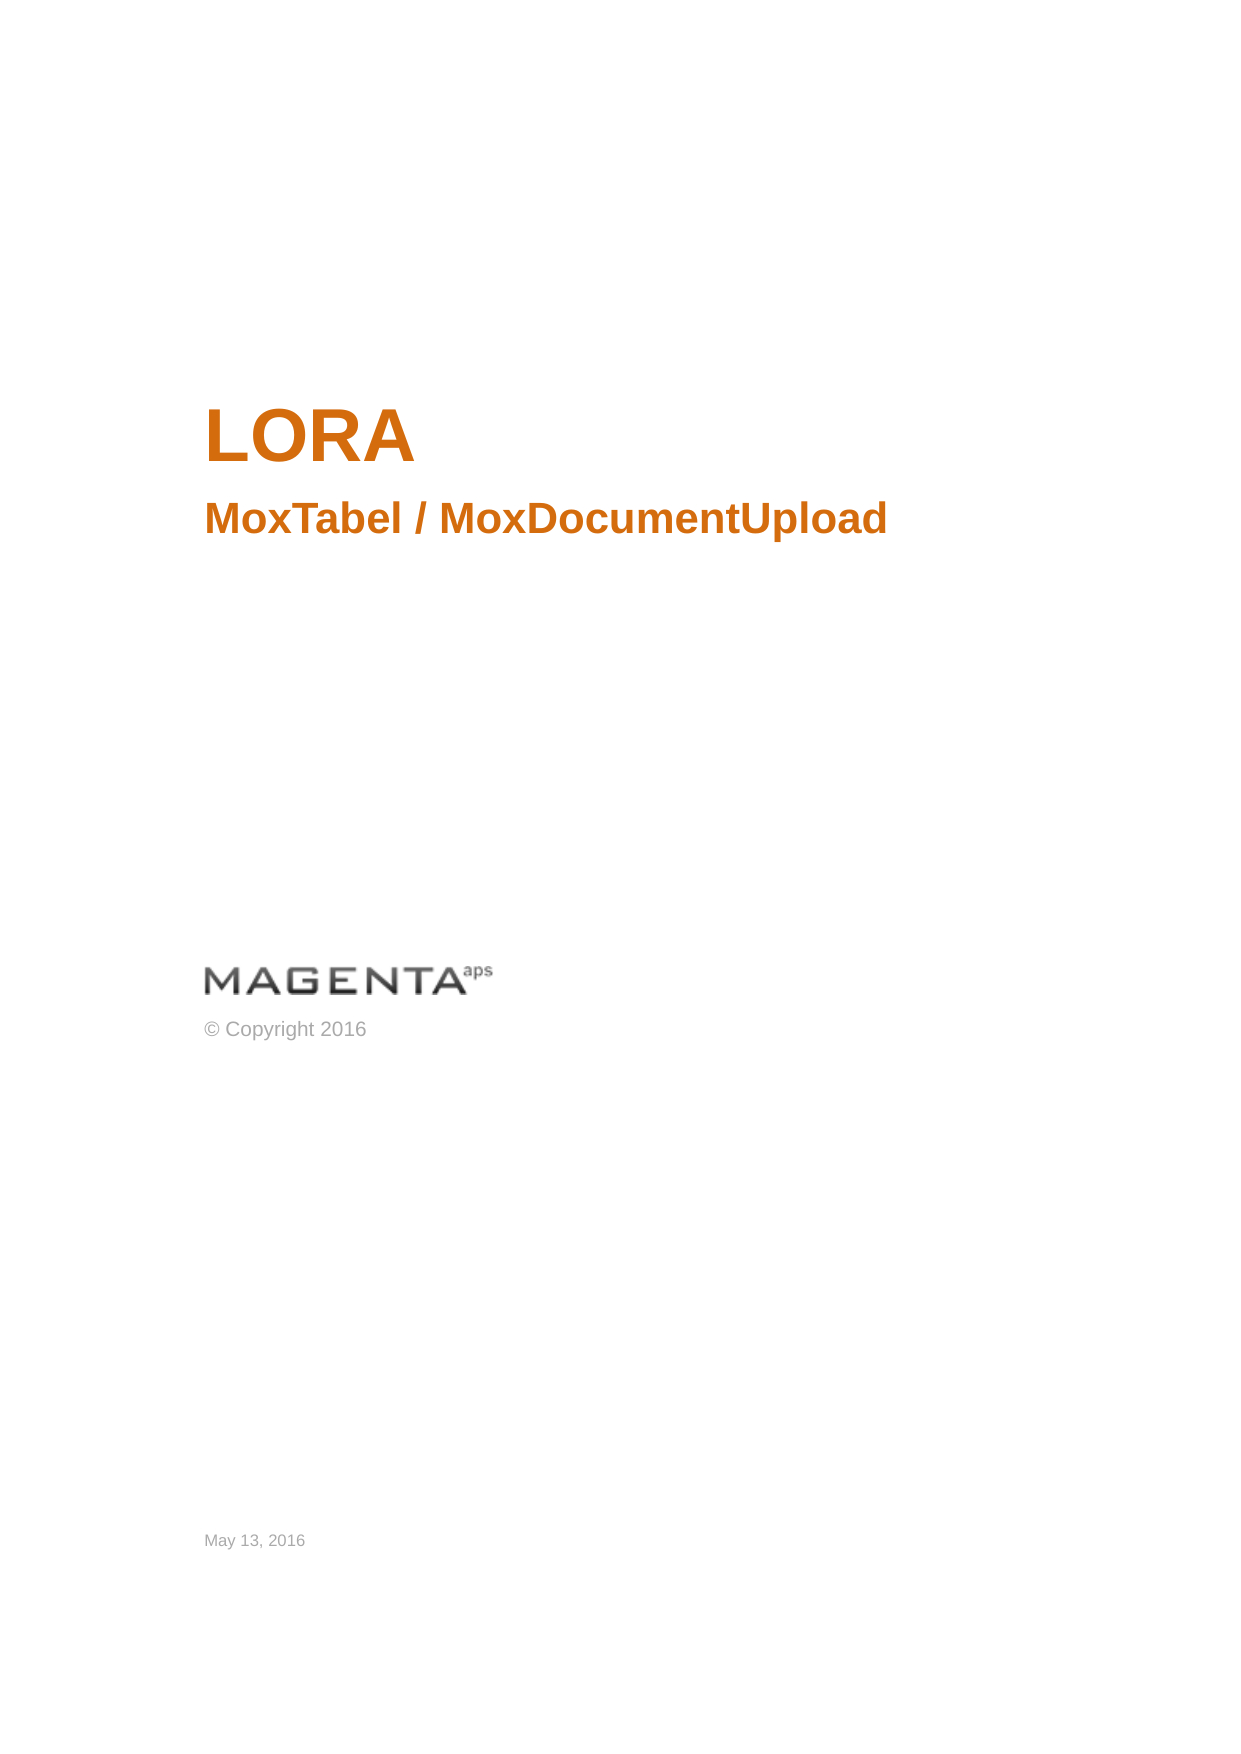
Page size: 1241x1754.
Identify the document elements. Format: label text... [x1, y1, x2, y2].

subtitle MoxTabel / MoxDocumentUpload [204, 492, 1036, 542]
title LoRA [204, 391, 1036, 477]
text © Copyright 2016 [204, 1017, 1036, 1041]
picture [204, 966, 494, 995]
